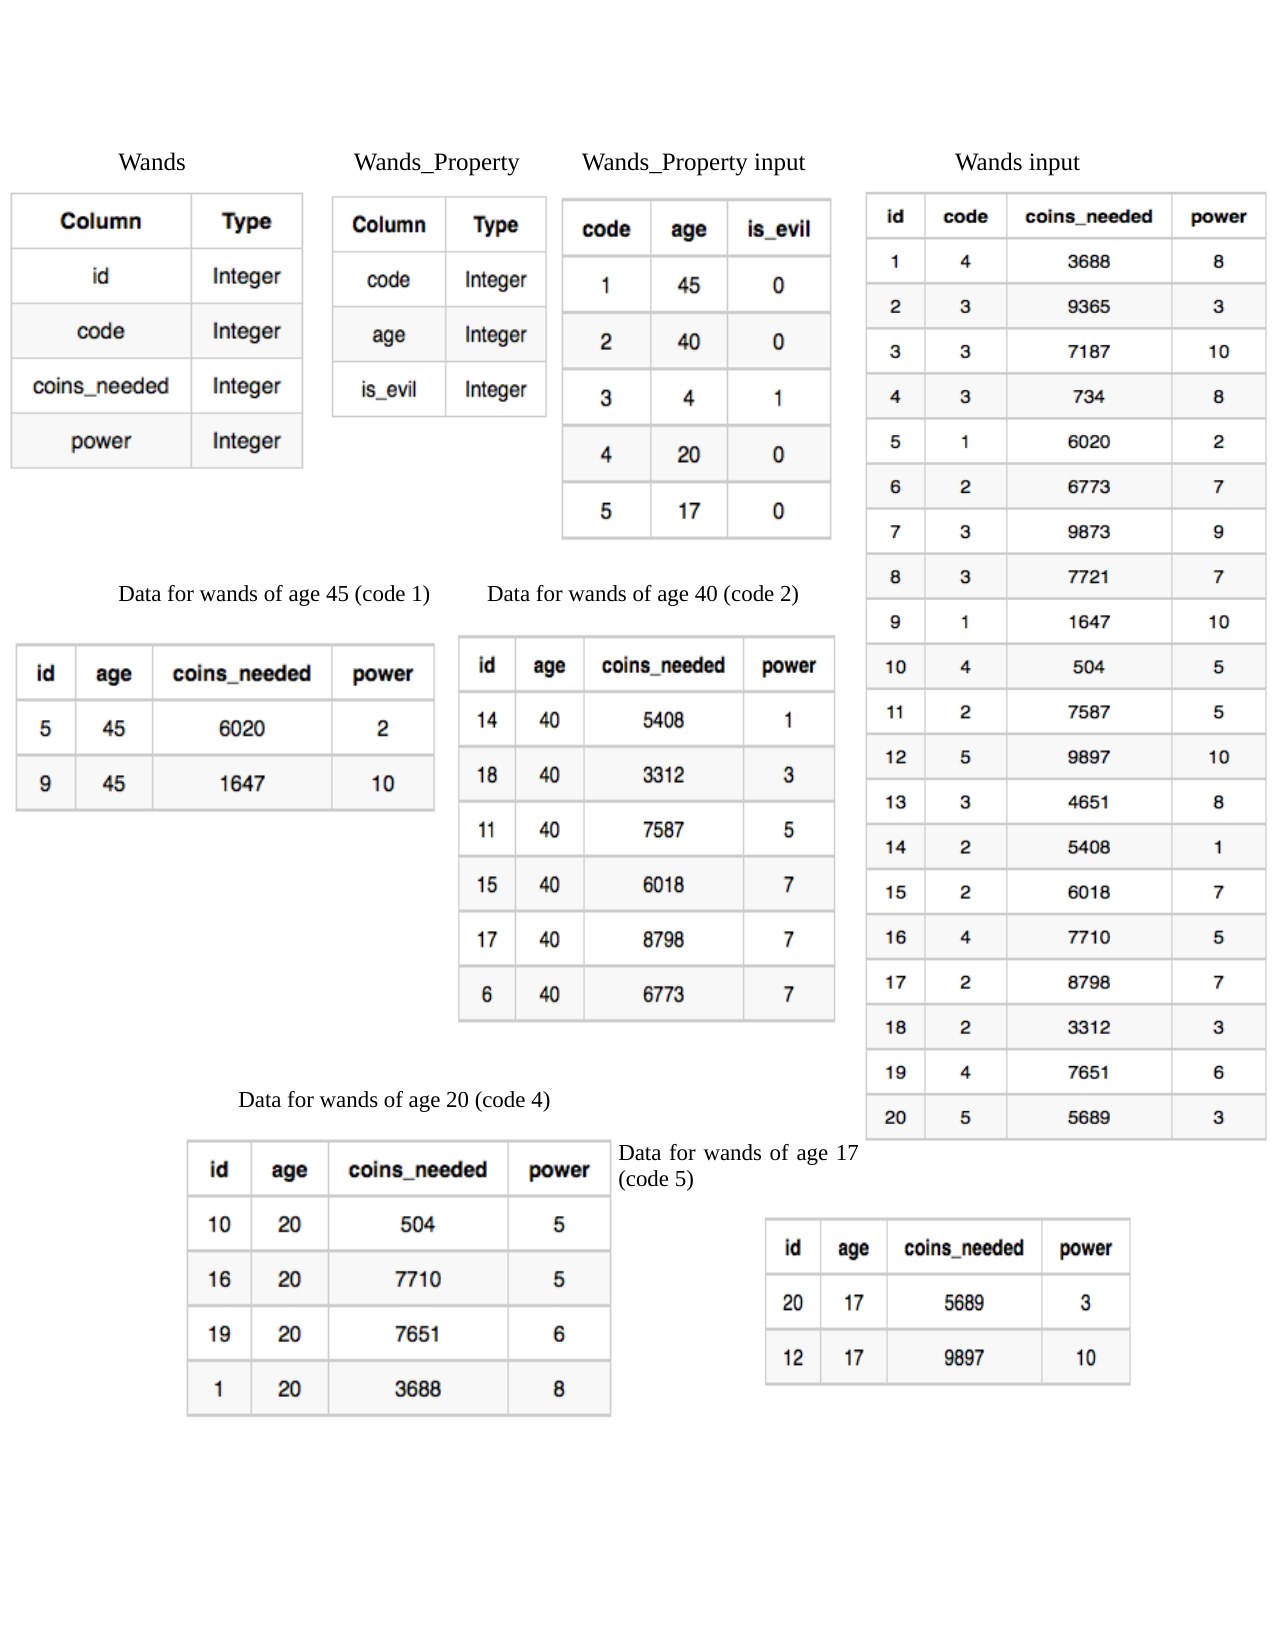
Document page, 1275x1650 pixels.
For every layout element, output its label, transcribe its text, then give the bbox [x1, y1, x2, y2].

picture [182, 1132, 618, 1425]
text Data for wands of age 45 (code 1) Data for wands of age 40 (code 2) [118, 578, 859, 607]
picture [3, 182, 316, 480]
text Wands Wands_Property Wands_Property input Wands input [118, 147, 1157, 176]
picture [325, 187, 842, 553]
picture [7, 634, 443, 823]
picture [761, 1210, 1136, 1397]
text Data for wands of age 17 (code 5) [118, 1112, 1157, 1191]
picture [453, 626, 842, 1032]
text Data for wands of age 20 (code 4) [118, 1086, 859, 1112]
picture [859, 183, 1275, 1151]
